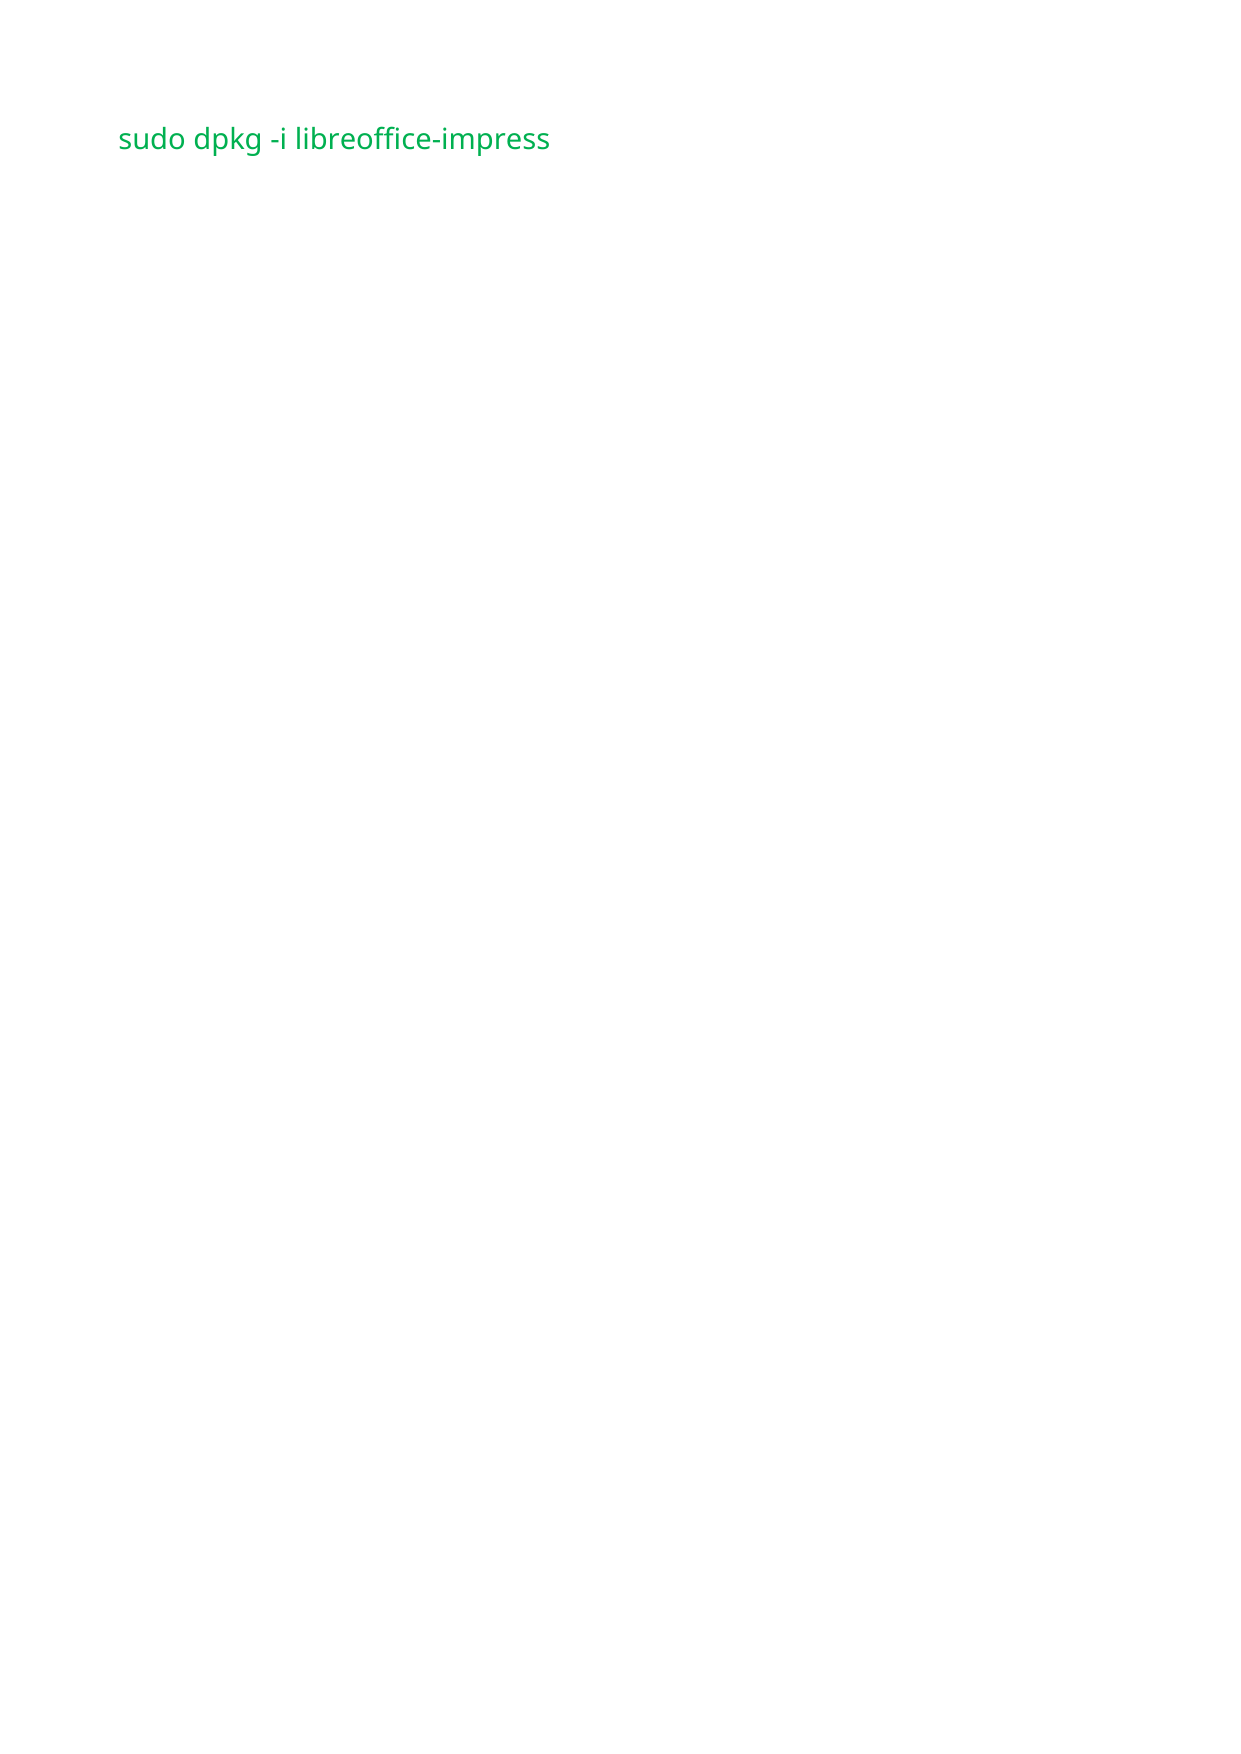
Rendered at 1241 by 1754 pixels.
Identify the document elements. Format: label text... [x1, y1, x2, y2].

text sudo dpkg -i libreoffice-impress [118, 118, 1122, 158]
